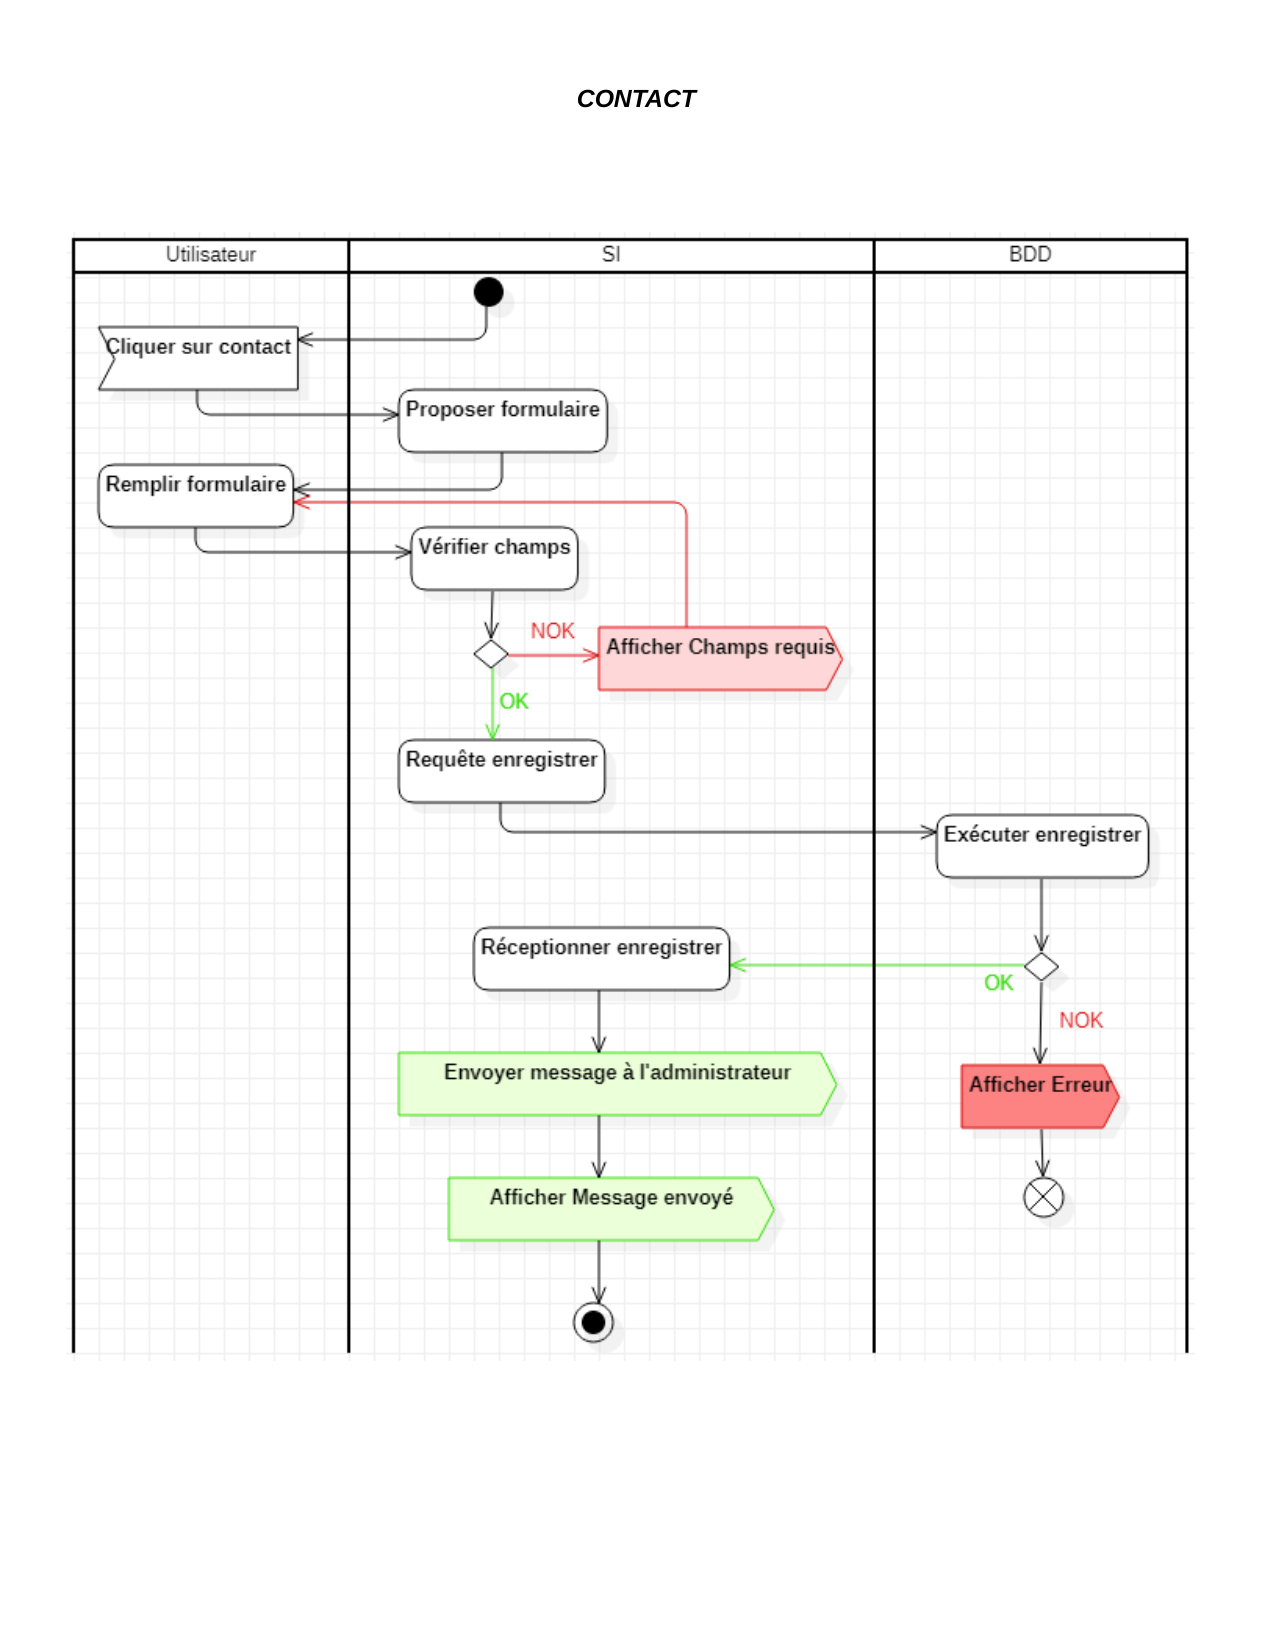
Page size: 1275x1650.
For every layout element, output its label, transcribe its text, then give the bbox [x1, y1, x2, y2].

subtitle CONTACT [59, 84, 1216, 113]
picture [66, 232, 1195, 1361]
